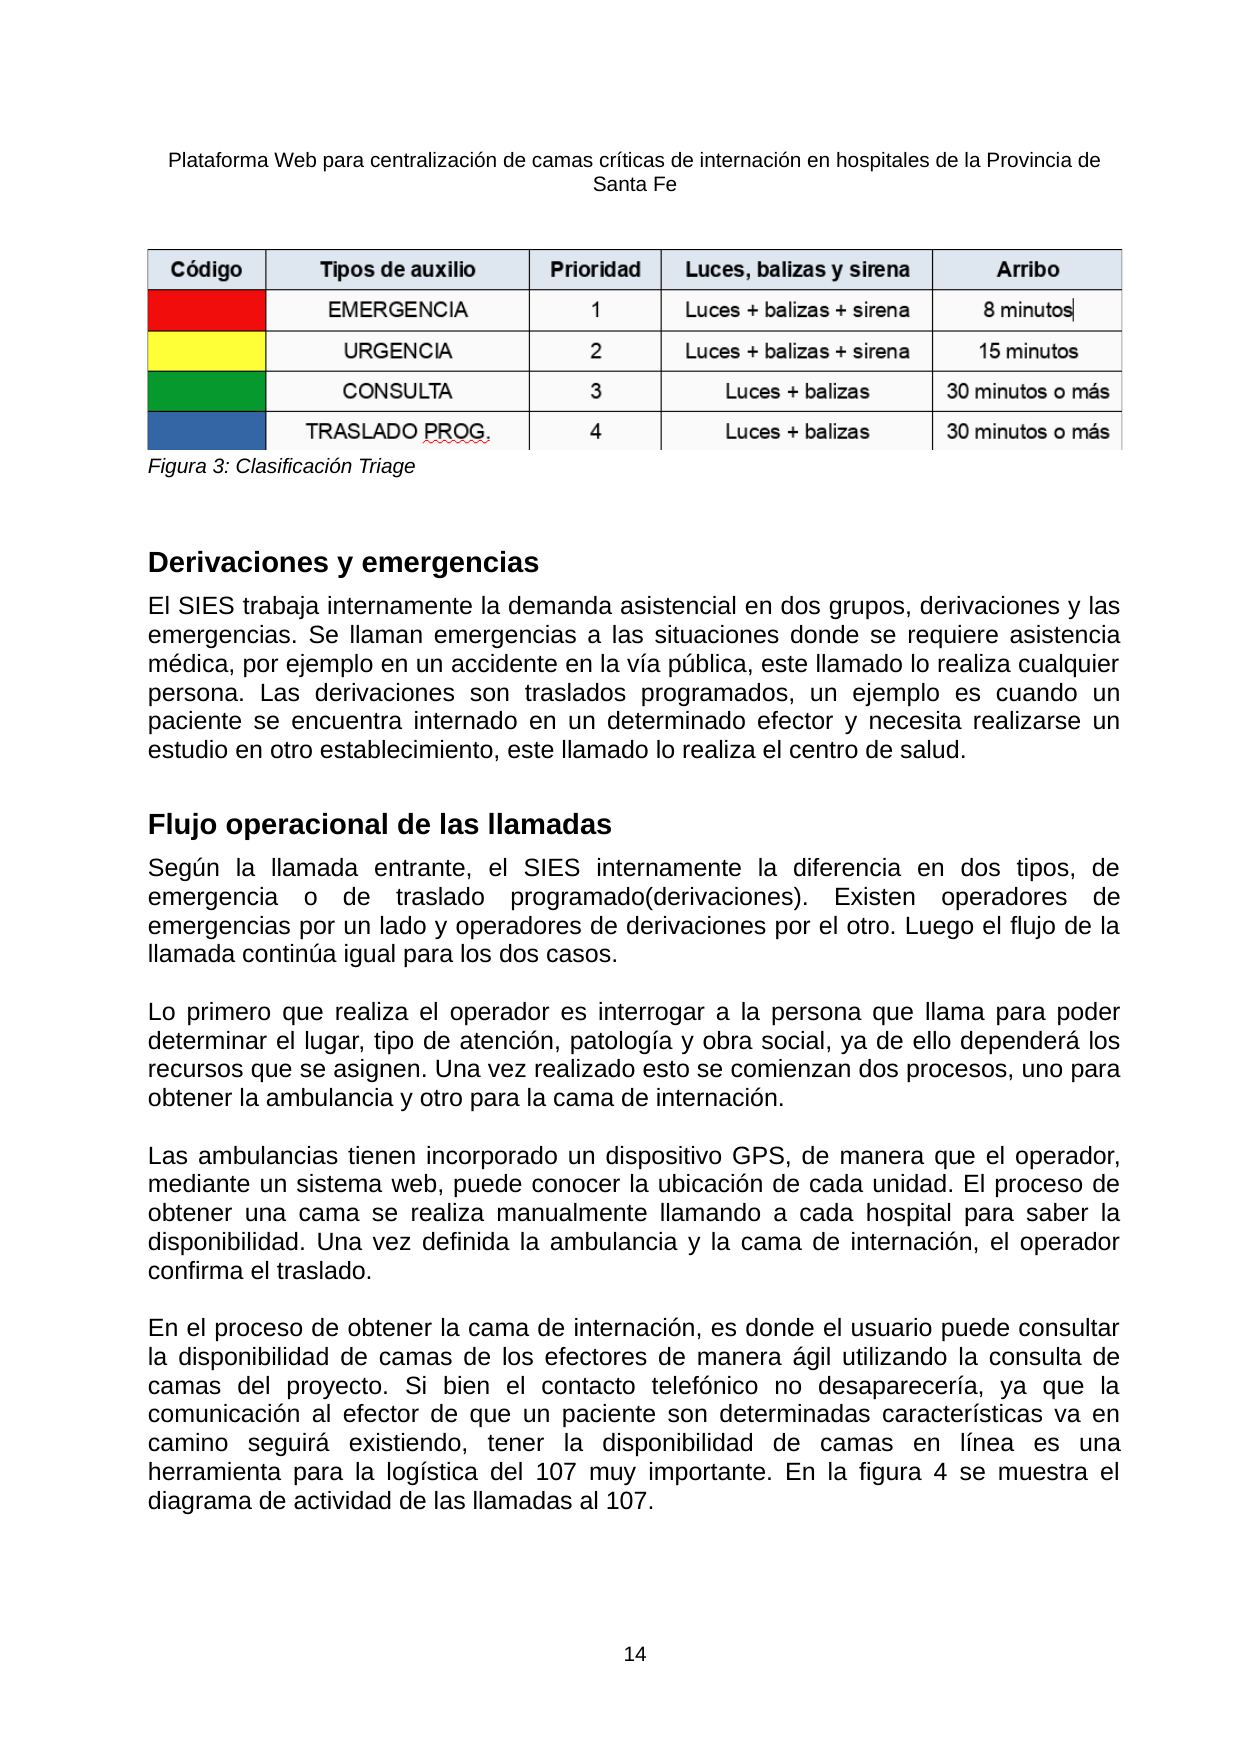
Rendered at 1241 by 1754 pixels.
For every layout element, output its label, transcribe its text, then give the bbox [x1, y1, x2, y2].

text Las ambulancias tienen incorporado un dispositivo GPS, de manera que el operador, mediante un sistema web, puede conocer la ubicación de cada unidad. El proceso de obtener una cama se realiza manualmente llamando a cada hospital para saber la disponibilidad. Una vez definida la ambulancia y la cama de internación, el operador confirma el traslado. [148, 1141, 1122, 1284]
picture [147, 249, 1123, 450]
text Figura 3: Clasificación Triage [148, 450, 1122, 478]
subtitle Flujo operacional de las llamadas [148, 807, 1122, 841]
text En el proceso de obtener la cama de internación, es donde el usuario puede consultar la disponibilidad de camas de los efectores de manera ágil utilizando la consulta de camas del proyecto. Si bien el contacto telefónico no desaparecería, ya que la comunicación al efector de que un paciente son determinadas características va en camino seguirá existiendo, tener la disponibilidad de camas en línea es una herramienta para la logística del 107 muy importante. En la figura 4 se muestra el diagrama de actividad de las llamadas al 107. [148, 1313, 1122, 1514]
text Según la llamada entrante, el SIES internamente la diferencia en dos tipos, de emergencia o de traslado programado(derivaciones). Existen operadores de emergencias por un lado y operadores de derivaciones por el otro. Luego el flujo de la llamada continúa igual para los dos casos. [148, 853, 1122, 968]
text Lo primero que realiza el operador es interrogar a la persona que llama para poder determinar el lugar, tipo de atención, patología y obra social, ya de ello dependerá los recursos que se asignen. Una vez realizado esto se comienzan dos procesos, uno para obtener la ambulancia y otro para la cama de internación. [148, 997, 1122, 1112]
text El SIES trabaja internamente la demanda asistencial en dos grupos, derivaciones y las emergencias. Se llaman emergencias a las situaciones donde se requiere asistencia médica, por ejemplo en un accidente en la vía pública, este llamado lo realiza cualquier persona. Las derivaciones son traslados programados, un ejemplo es cuando un paciente se encuentra internado en un determinado efector y necesita realizarse un estudio en otro establecimiento, este llamado lo realiza el centro de salud. [148, 591, 1122, 764]
subtitle Derivaciones y emergencias [148, 545, 1122, 579]
